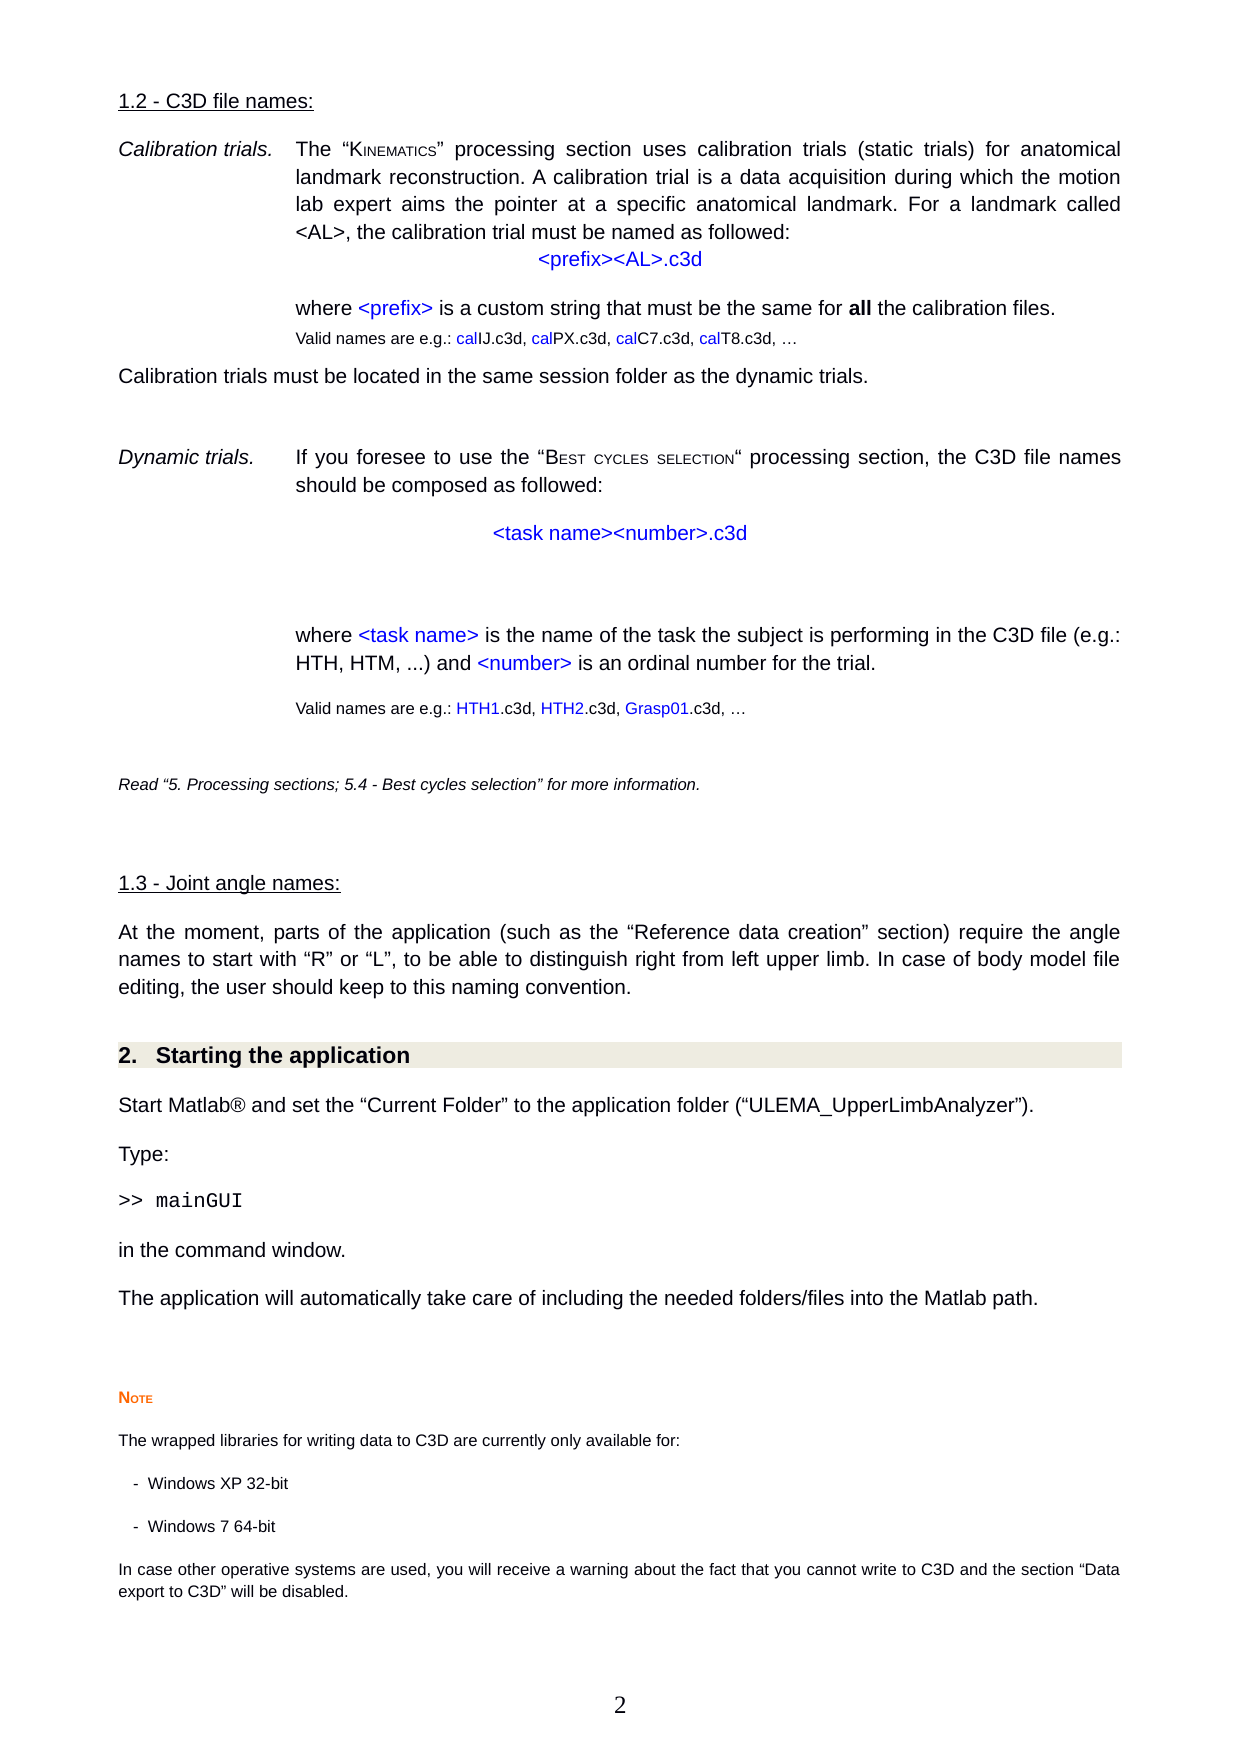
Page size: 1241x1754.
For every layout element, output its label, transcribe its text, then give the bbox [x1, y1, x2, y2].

text In case other operative systems are used, you will receive a warning about the fact that you cannot write to C3D and the section “Data export to C3D” will be disabled. [118, 1559, 1122, 1601]
list Windows XP 32-bit [133, 1474, 1122, 1493]
text Calibration trials. The “Kinematics” processing section uses calibration trials (static trials) for anatomical landmark reconstruction. A calibration trial is a data acquisition during which the motion lab expert aims the pointer at a specific anatomical landmark. For a landmark called <AL>, the calibration trial must be named as followed: [118, 137, 1122, 243]
text Dynamic trials. If you foresee to use the “Best cycles selection“ processing section, the C3D file names should be composed as followed: [118, 445, 1122, 496]
text Start Matlab® and set the “Current Folder” to the application folder (“ULEMA_UpperLimbAnalyzer”). [118, 1093, 1122, 1117]
text >> mainGUI [118, 1190, 1122, 1213]
text in the command window. [118, 1238, 1122, 1262]
text where <prefix> is a custom string that must be the same for all the calibration files. [295, 295, 1122, 319]
text <prefix><AL>.c3d [118, 247, 1122, 271]
text At the moment, parts of the application (such as the “Reference data creation” section) require the angle names to start with “R” or “L”, to be able to distinguish right from left upper limb. In case of body model file editing, the user should keep to this naming convention. [118, 919, 1122, 998]
text The application will automatically take care of including the needed folders/files into the Matlab path. [118, 1286, 1122, 1310]
text 1.2 - C3D file names: [118, 89, 1122, 113]
text where <task name> is the name of the task the subject is performing in the C3D file (e.g.: HTH, HTM, ...) and <number> is an ordinal number for the trial. [295, 623, 1122, 674]
text Read “5. Processing sections; 5.4 - Best cycles selection” for more information. [118, 774, 1122, 794]
list Windows 7 64-bit [133, 1517, 1122, 1536]
text <task name><number>.c3d [118, 521, 1122, 545]
text Calibration trials must be located in the same session folder as the dynamic trials. [118, 363, 1122, 387]
list Starting the application [118, 1042, 1122, 1068]
text Valid names are e.g.: calIJ.c3d, calPX.c3d, calC7.c3d, calT8.c3d, … [295, 329, 1122, 348]
text Valid names are e.g.: HTH1.c3d, HTH2.c3d, Grasp01.c3d, … [295, 699, 1122, 718]
text Note [118, 1388, 1122, 1407]
text Type: [118, 1141, 1122, 1165]
text 1.3 - Joint angle names: [118, 871, 1122, 895]
text The wrapped libraries for writing data to C3D are currently only available for: [118, 1431, 1122, 1450]
